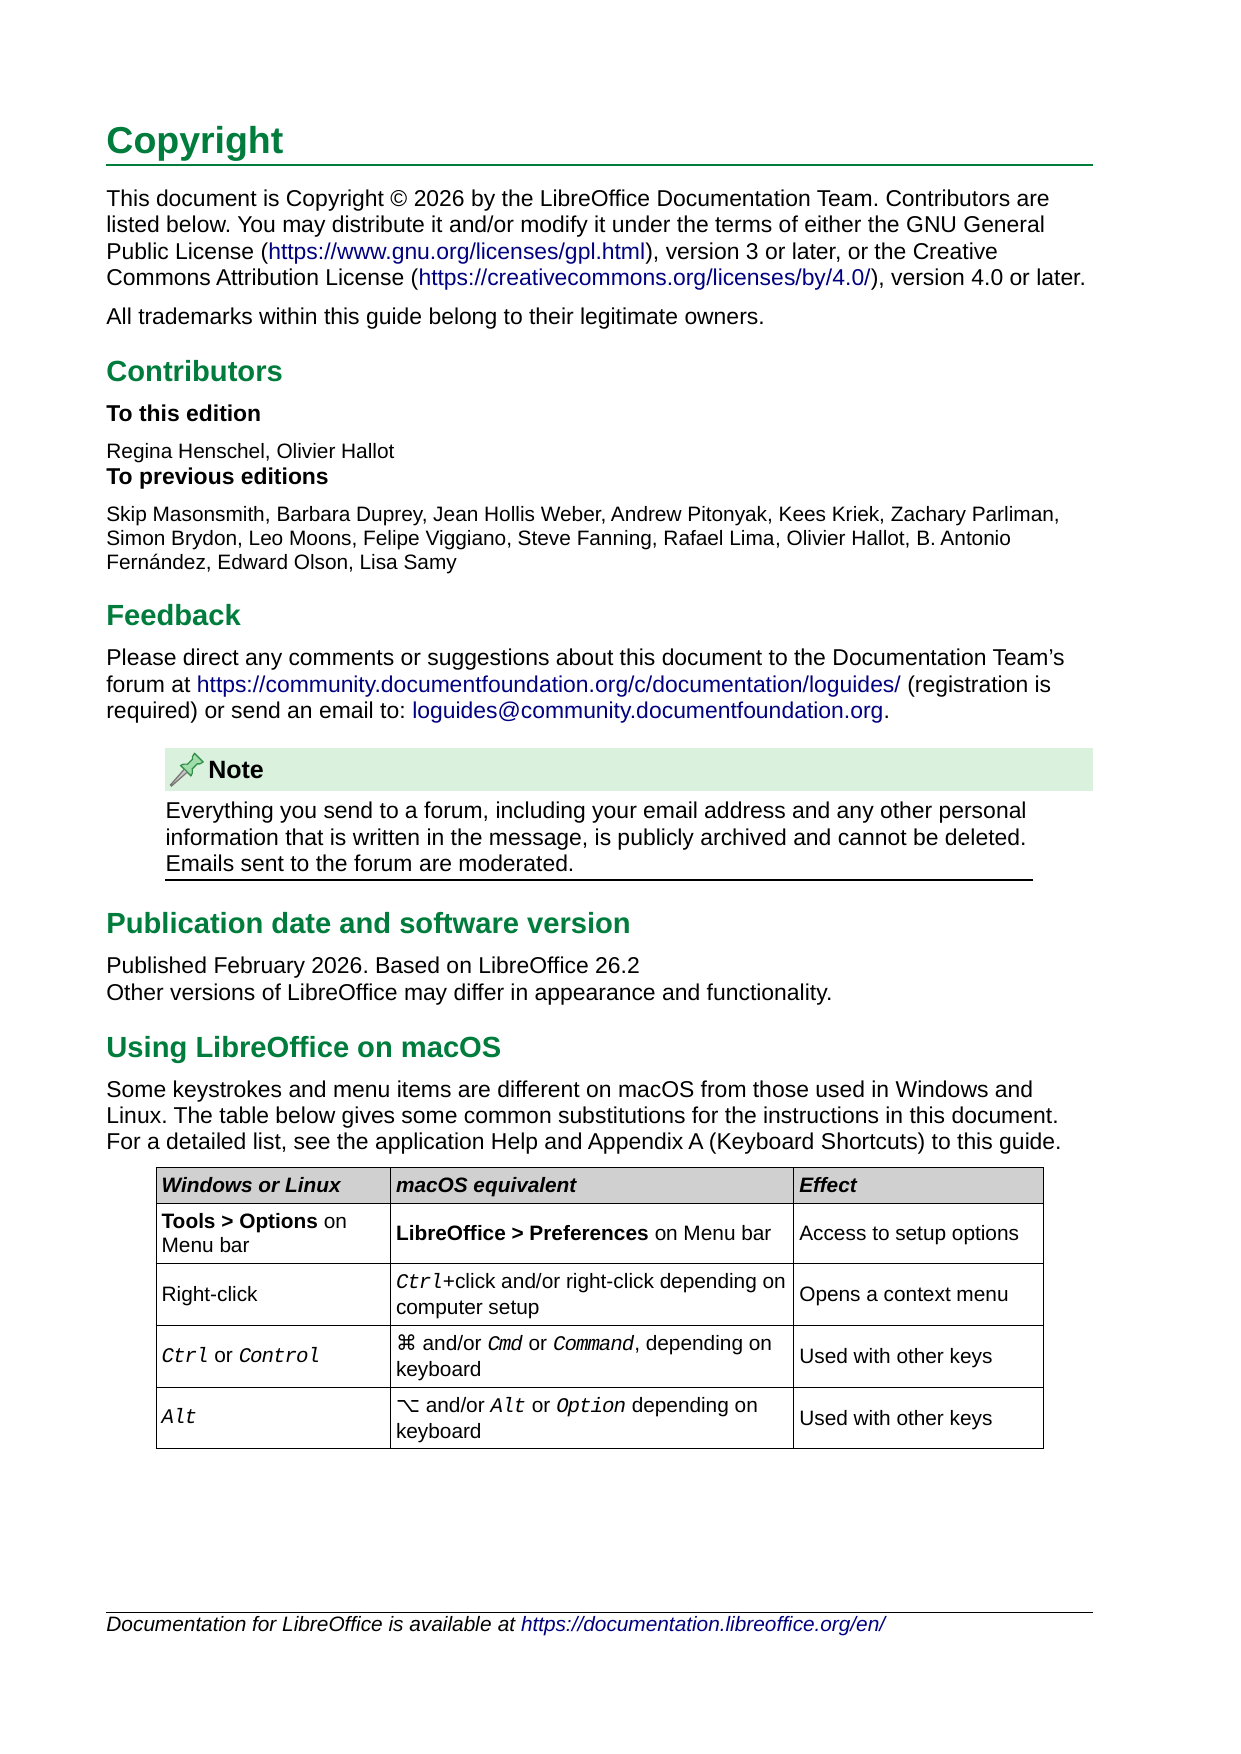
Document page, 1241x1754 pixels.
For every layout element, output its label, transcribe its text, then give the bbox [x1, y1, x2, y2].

text All trademarks within this guide belong to their legitimate owners. [106, 303, 1093, 329]
subtitle Publication date and software version [106, 906, 1093, 940]
table_cell Tools > Options on Menu bar [157, 1204, 390, 1263]
subtitle Copyright [106, 118, 1093, 164]
subtitle Contributors [106, 354, 1093, 388]
table_cell LibreOffice > Preferences on Menu bar [391, 1204, 793, 1263]
subtitle Feedback [106, 598, 1093, 632]
text ‍Skip Masonsmith, Barbara Duprey, Jean Hollis Weber, Andrew Pitonyak, Kees Kriek, Zachary Parliman, Simon Brydon, Leo Moons, Felipe Viggiano, Steve Fanning, Rafael Lima‍, Olivier Hallot, B. Antonio Fernández, Edward Olson, Lisa Samy [106, 502, 1093, 574]
subtitle Using LibreOffice on macOS [106, 1030, 1093, 1063]
table_cell Used with other keys [794, 1326, 1043, 1387]
table_header Effect [794, 1168, 1043, 1203]
subtitle Note [165, 748, 1093, 791]
table_cell Used with other keys [794, 1388, 1043, 1448]
table_cell Alt [157, 1388, 390, 1448]
table_cell ⌘ and/or Cmd or Command, depending on keyboard [391, 1326, 793, 1387]
table_cell Right-click [157, 1264, 390, 1325]
table_cell Ctrl+click and/or right-click depending on computer setup [391, 1264, 793, 1325]
text Please direct any comments or suggestions about this document to the Documentation Team’s forum at https://community.documentfoundation.org/c/documentation/loguides/ (registration is required) or send an email to: loguides@community.documentfoundation.org. [106, 644, 1093, 723]
table_cell Opens a context menu [794, 1264, 1043, 1325]
text Regina Henschel, Olivier Hallot [106, 439, 1093, 463]
table_cell Ctrl or Control [157, 1326, 390, 1387]
text To this edition [106, 400, 1093, 426]
table_cell ⌥ and/or Alt or Option depending on keyboard [391, 1388, 793, 1448]
table_header Windows or Linux [157, 1168, 390, 1203]
text Published February 2026. Based on LibreOffice 26.2 Other versions of LibreOffice may differ in appearance and functionality. [106, 952, 1093, 1005]
table_cell Access to setup options [794, 1204, 1043, 1263]
text To previous editions [106, 463, 1093, 489]
text Everything you send to a forum, including your email address and any other personal information that is written in the message, is publicly archived and cannot be deleted. Emails sent to the forum are moderated. [165, 797, 1033, 879]
text Some keystrokes and menu items are different on macOS from those used in Windows and Linux. The table below gives some common substitutions for the instructions in this document. For a detailed list, see the application Help and Appendix A (Keyboard Shortcuts) to this guide. [106, 1076, 1093, 1155]
text This document is Copyright © 2026 by the LibreOffice Documentation Team. Contributors are listed below. You may distribute it and/or modify it under the terms of either the GNU General Public License (https://www.gnu.org/licenses/gpl.html), version 3 or later, or the Creative Commons Attribution License (https://creativecommons.org/licenses/by/4.0/), version 4.0 or later. [106, 185, 1093, 291]
table_header macOS equivalent [391, 1168, 793, 1203]
